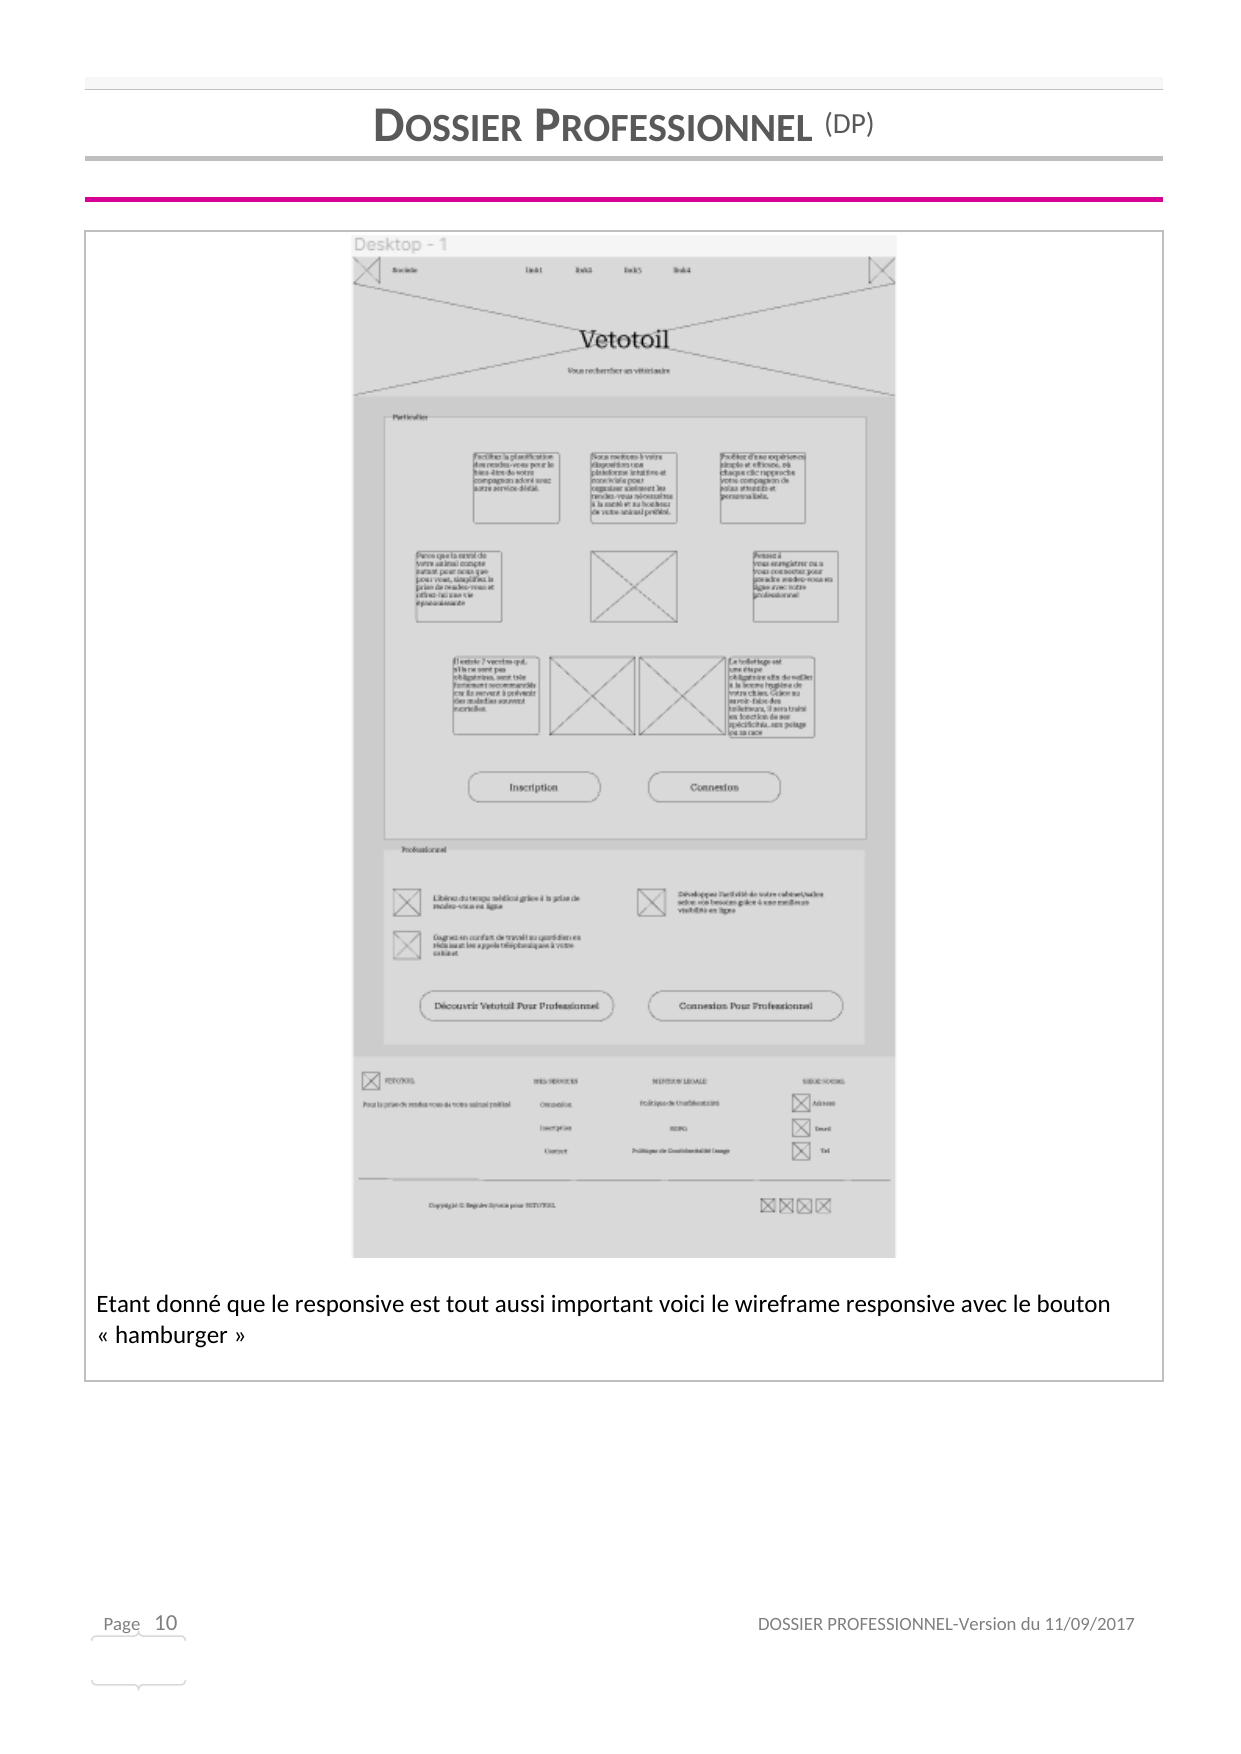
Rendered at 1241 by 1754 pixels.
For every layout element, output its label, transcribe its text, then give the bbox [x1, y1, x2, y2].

table_cell Etant donné que le responsive est tout aussi important voici le wireframe responsive avec le bouton « hamburger » [86, 232, 1162, 1380]
